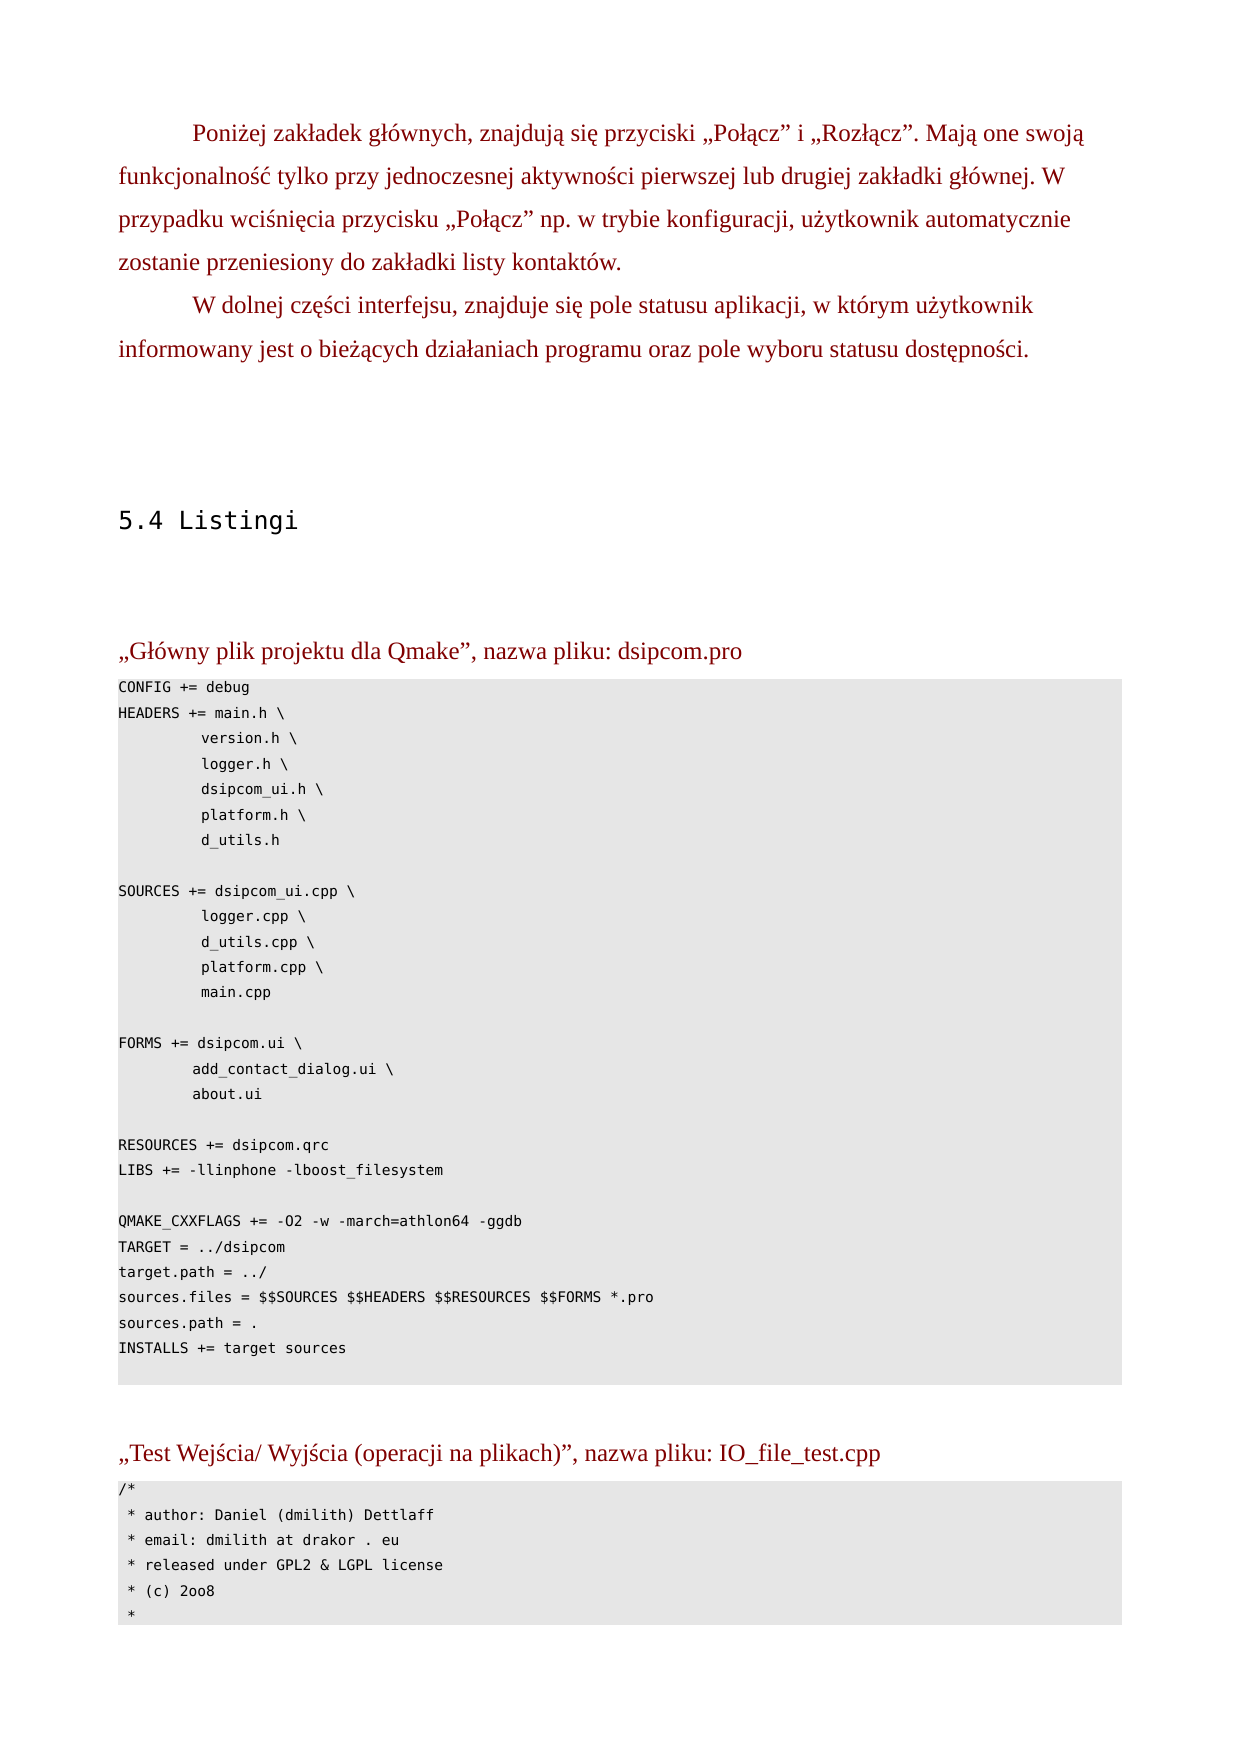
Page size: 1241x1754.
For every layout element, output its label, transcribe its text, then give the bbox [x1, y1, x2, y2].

text W dolnej części interfejsu, znajduje się pole statusu aplikacji, w którym użytkownik informowany jest o bieżących działaniach programu oraz pole wyboru statusu dostępności. [118, 291, 1122, 362]
text /* [118, 1481, 1122, 1498]
text „Test Wejścia/ Wyjścia (operacji na plikach)”, nazwa pliku: IO_file_test.cpp [118, 1438, 1122, 1467]
text SOURCES += dsipcom_ui.cpp \ [118, 883, 1122, 900]
text * released under GPL2 & LGPL license [118, 1557, 1122, 1574]
text d_utils.h [118, 832, 1122, 849]
text LIBS += -llinphone -lboost_filesystem [118, 1162, 1122, 1179]
text target.path = ../ [118, 1264, 1122, 1281]
text FORMS += dsipcom.ui \ [118, 1035, 1122, 1052]
text dsipcom_ui.h \ [118, 781, 1122, 798]
text sources.files = $$SOURCES $$HEADERS $$RESOURCES $$FORMS *.pro [118, 1289, 1122, 1306]
text platform.cpp \ [118, 959, 1122, 976]
text INSTALLS += target sources [118, 1340, 1122, 1357]
text CONFIG += debug [118, 679, 1122, 696]
text HEADERS += main.h \ [118, 705, 1122, 722]
text „Główny plik projektu dla Qmake”, nazwa pliku: dsipcom.pro [118, 636, 1122, 665]
text * (c) 2oo8 [118, 1583, 1122, 1599]
text 5.4 Listingi [118, 506, 1122, 535]
text * email: dmilith at drakor . eu [118, 1532, 1122, 1549]
text add_contact_dialog.ui \ [118, 1061, 1122, 1078]
text * author: Daniel (dmilith) Dettlaff [118, 1506, 1122, 1523]
text sources.path = . [118, 1315, 1122, 1332]
text QMAKE_CXXFLAGS += -O2 -w -march=athlon64 -ggdb [118, 1213, 1122, 1230]
text d_utils.cpp \ [118, 933, 1122, 951]
text * [118, 1608, 1122, 1625]
text logger.cpp \ [118, 908, 1122, 925]
text platform.h \ [118, 806, 1122, 823]
text main.cpp [118, 984, 1122, 1001]
text TARGET = ../dsipcom [118, 1238, 1122, 1256]
text Poniżej zakładek głównych, znajdują się przyciski „Połącz” i „Rozłącz”. Mają one swoją funkcjonalność tylko przy jednoczesnej aktywności pierwszej lub drugiej zakładki głównej. W przypadku wciśnięcia przycisku „Połącz” np. w trybie konfiguracji, użytkownik automatycznie zostanie przeniesiony do zakładki listy kontaktów. [118, 118, 1122, 276]
text about.ui [118, 1086, 1122, 1103]
text RESOURCES += dsipcom.qrc [118, 1137, 1122, 1154]
text logger.h \ [118, 756, 1122, 773]
text version.h \ [118, 730, 1122, 747]
